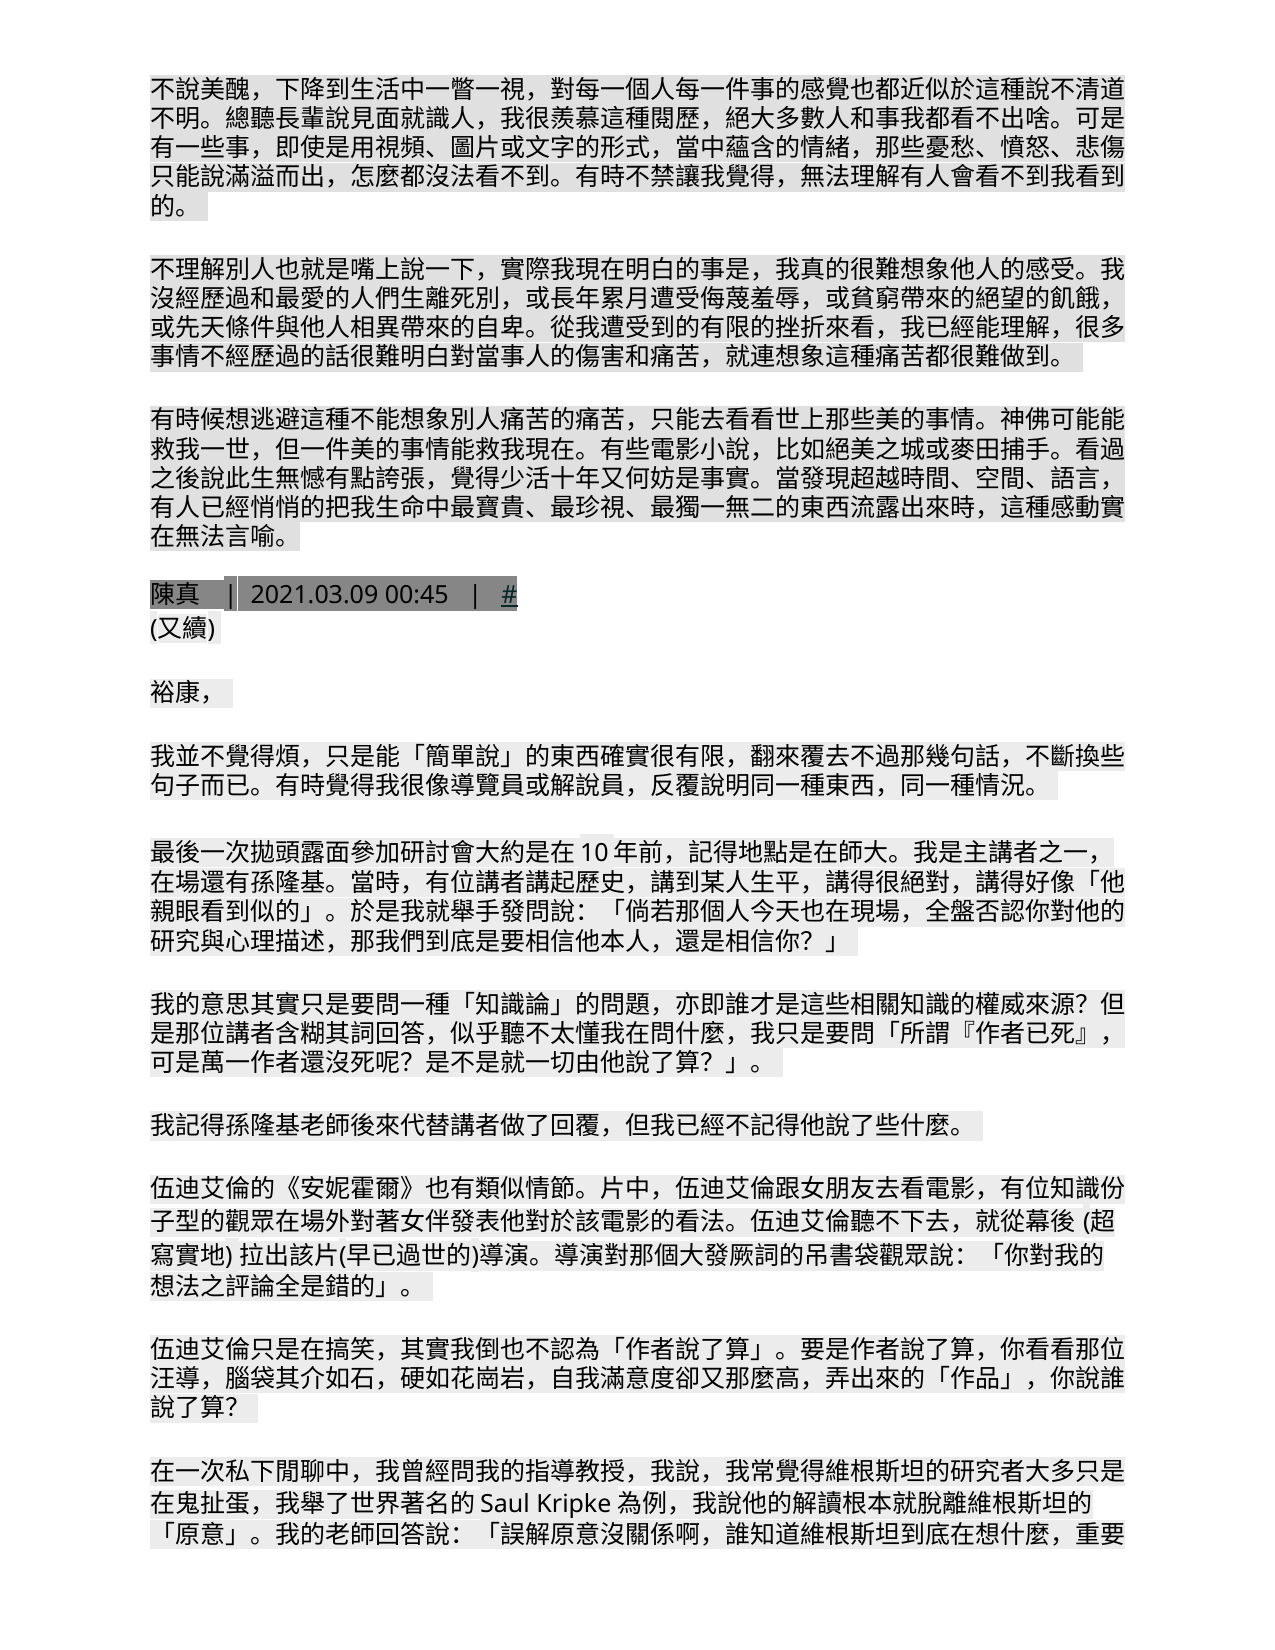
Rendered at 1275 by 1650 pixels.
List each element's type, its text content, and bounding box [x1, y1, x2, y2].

text (又續) 裕康， 我並不覺得煩，只是能「簡單說」的東西確實很有限，翻來覆去不過那幾句話，不斷換些句子而已。有時覺得我很像導覽員或解說員，反覆說明同一種東西，同一種情況。 最後一次拋頭露面參加研討會大約是在10年前，記得地點是在師大。我是主講者之一，在場還有孫隆基。當時，有位講者講起歷史，講到某人生平，講得很絕對，講得好像「他親眼看到似的」。於是我就舉手發問說：「倘若那個人今天也在現場，全盤否認你對他的研究與心理描述，那我們到底是要相信他本人，還是相信你？」 我的意思其實只是要問一種「知識論」的問題，亦即誰才是這些相關知識的權威來源？但是那位講者含糊其詞回答，似乎聽不太懂我在問什麼，我只是要問「所謂『作者已死』，可是萬一作者還沒死呢？是不是就一切由他說了算？」。 我記得孫隆基老師後來代替講者做了回覆，但我已經不記得他說了些什麼。 伍迪艾倫的《安妮霍爾》也有類似情節。片中，伍迪艾倫跟女朋友去看電影，有位知識份子型的觀眾在場外對著女伴發表他對於該電影的看法。伍迪艾倫聽不下去，就從幕後 (超寫實地) 拉出該片(早已過世的)導演。導演對那個大發厥詞的吊書袋觀眾說：「你對我的想法之評論全是錯的」。 伍迪艾倫只是在搞笑，其實我倒也不認為「作者說了算」。要是作者說了算，你看看那位汪導，腦袋其介如石，硬如花崗岩，自我滿意度卻又那麼高，弄出來的「作品」，你說誰說了算？ 在一次私下閒聊中，我曾經問我的指導教授，我說，我常覺得維根斯坦的研究者大多只是在鬼扯蛋，我舉了世界著名的Saul Kripke 為例，我說他的解讀根本就脫離維根斯坦的「原意」。我的老師回答說：「誤解原意沒關係啊，誰知道維根斯坦到底在想什麼，重要的是引用者的說法值不值得討論。」簡單說就是讀者必須從閱讀作品中產生新的「創作」或形成新的意義。 老師的想法，我只同意了一半，我同意研究者並不是要「還原」作者的想法或意圖(intention)，但這不代表你可以任意引用、任意解釋作者的話語。到底要怎麼折衷這兩種似乎矛盾的態度？到底是要作者死或活？我其實是有答案的，雖然我始終沒有想得很清楚。但是，作為一個因為乏人問津且生平從無著作、故而「勉強還活著」的「作者」，「我」基本上是不打算死去的。 我常跟學姐說，將來就算我死了，我也要持續否認人們對我或我寫的東西的一切評價。他們永遠不可能說對，因為對錯的根源與權柄始終都在我身上。當我將來肉體腐爛埋進土裏，這把屬於「作者」的權威之鑰也將永遠埋葬，於是「我」應當成為一個謎，成為一種隱喻般的存在，而不是成為某種答案或甚至工具。我要是成為汪導之類「導演」的拍攝對象，我應該會從墳墓裏爬出來開罵。 [150, 611, 1125, 1549]
text 陳真 | 2021.03.09 00:45 | # [150, 576, 1125, 611]
text 不說美醜，下降到生活中一瞥一視，對每一個人每一件事的感覺也都近似於這種說不清道不明。總聽長輩說見面就識人，我很羨慕這種閱歷，絕大多數人和事我都看不出啥。可是有一些事，即使是用視頻、圖片或文字的形式，當中蘊含的情緒，那些憂愁、憤怒、悲傷只能說滿溢而出，怎麼都沒法看不到。有時不禁讓我覺得，無法理解有人會看不到我看到的。 不理解別人也就是嘴上說一下，實際我現在明白的事是，我真的很難想象他人的感受。我沒經歷過和最愛的人們生離死別，或長年累月遭受侮蔑羞辱，或貧窮帶來的絕望的飢餓，或先天條件與他人相異帶來的自卑。從我遭受到的有限的挫折來看，我已經能理解，很多事情不經歷過的話很難明白對當事人的傷害和痛苦，就連想象這種痛苦都很難做到。 有時候想逃避這種不能想象別人痛苦的痛苦，只能去看看世上那些美的事情。神佛可能能救我一世，但一件美的事情能救我現在。有些電影小說，比如絕美之城或麥田捕手。看過之後說此生無憾有點誇張，覺得少活十年又何妨是事實。當發現超越時間、空間、語言，有人已經悄悄的把我生命中最寶貴、最珍視、最獨一無二的東西流露出來時，這種感動實在無法言喻。 [150, 75, 1125, 551]
